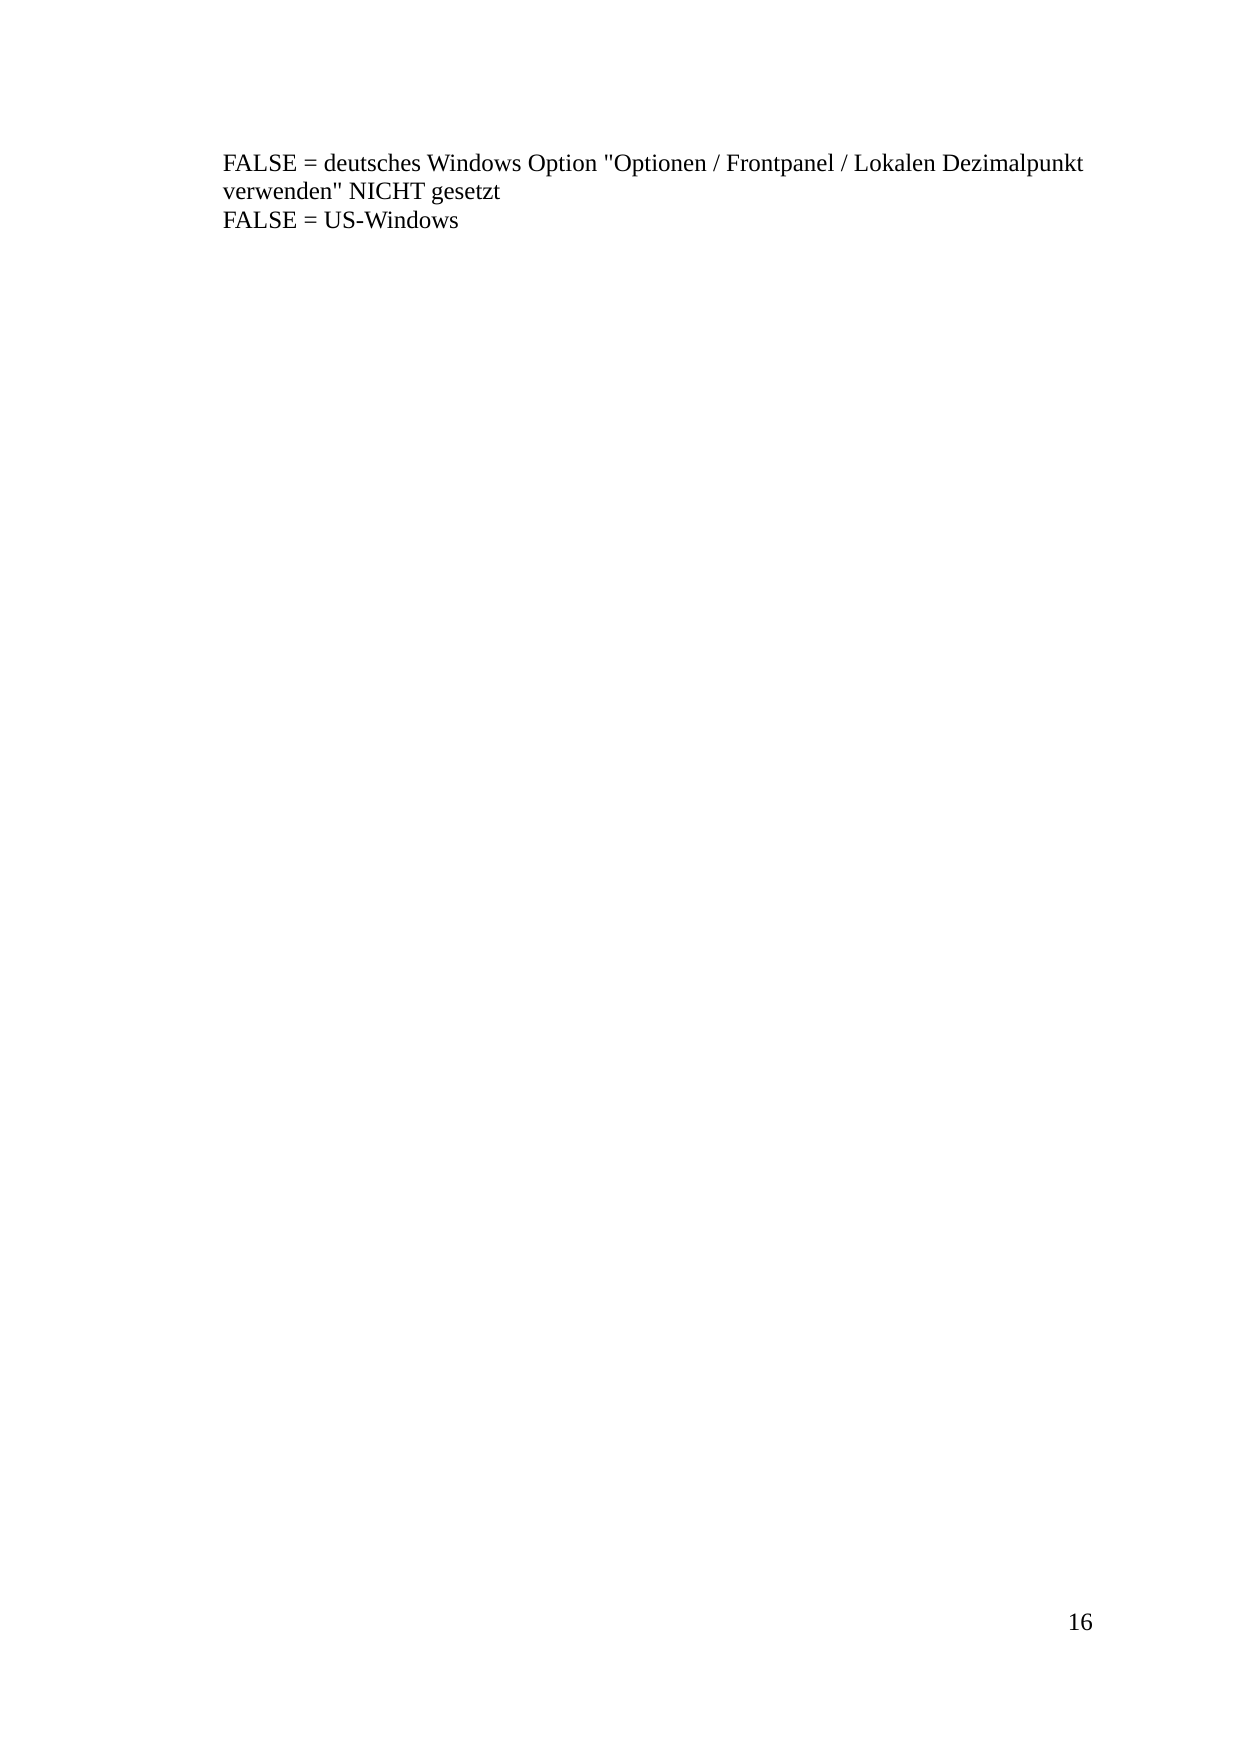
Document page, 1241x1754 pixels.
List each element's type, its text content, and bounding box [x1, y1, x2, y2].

list FALSE = US-Windows [185, 205, 1093, 234]
list FALSE = deutsches Windows Option "Optionen / Frontpanel / Lokalen Dezimalpunkt verwenden" NICHT gesetzt [185, 148, 1093, 205]
